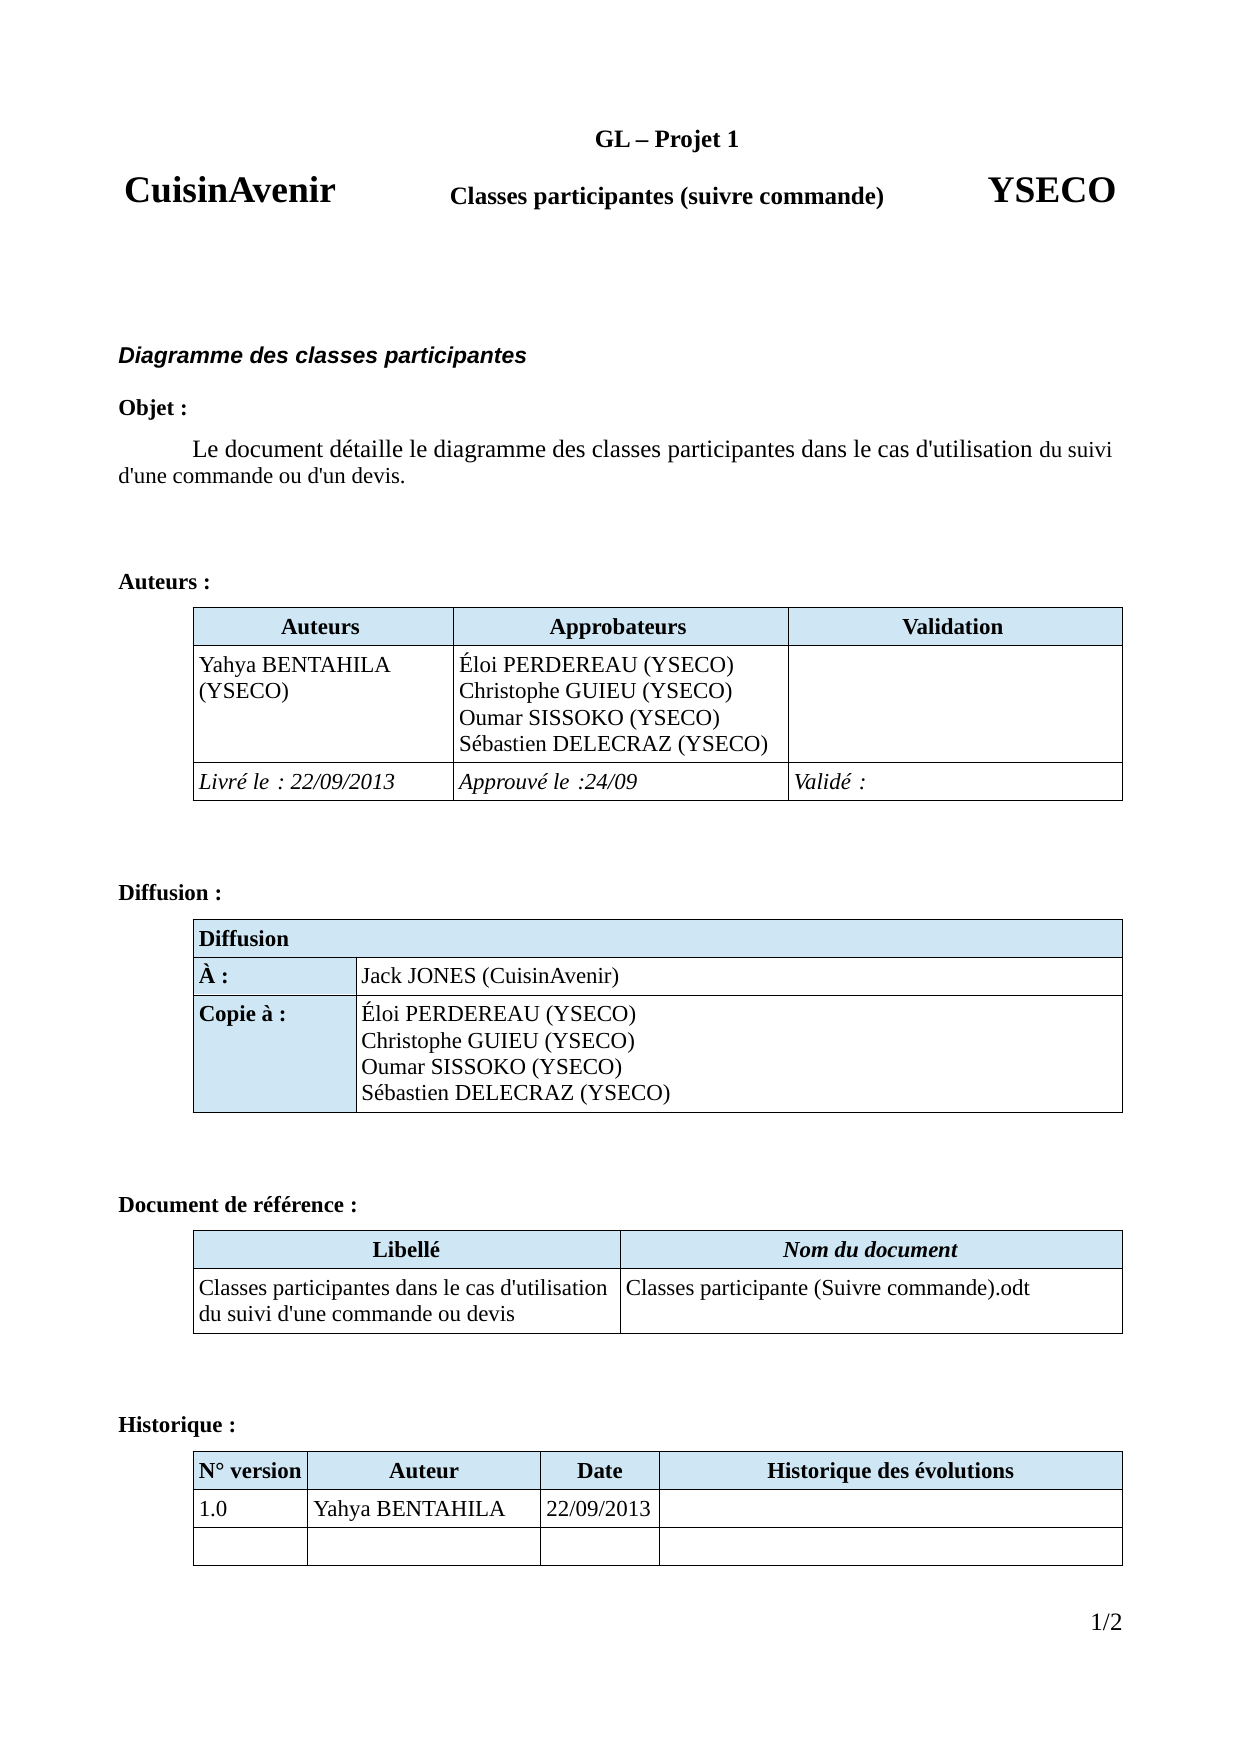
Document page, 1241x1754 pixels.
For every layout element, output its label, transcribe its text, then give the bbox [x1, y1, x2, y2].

table_cell [194, 1528, 307, 1565]
table_cell Approuvé le :24/09 [454, 763, 788, 800]
table_cell Éloi PERDEREAU (YSECO) Christophe GUIEU (YSECO) Oumar SISSOKO (YSECO) Sébastien DELECRAZ (YSECO) [357, 996, 1122, 1112]
table_cell À : [194, 958, 356, 994]
table_cell [541, 1528, 659, 1565]
table_cell Validé : [789, 763, 1122, 800]
table_cell Classes participante (Suivre commande).odt [621, 1269, 1122, 1332]
text Auteurs : [118, 568, 1122, 594]
text Le document détaille le diagramme des classes participantes dans le cas d'utilisation du suivi d'une commande ou d'un devis. [118, 434, 1122, 489]
table_header Nom du document [621, 1231, 1122, 1268]
text Objet : [118, 394, 1122, 421]
table_header Auteurs [194, 608, 453, 645]
table_header Validation [789, 608, 1122, 645]
table_header Libellé [194, 1231, 620, 1268]
text Diffusion : [118, 879, 1122, 906]
table_header N° version [194, 1452, 307, 1489]
table_cell 22/09/2013 [541, 1490, 659, 1527]
table_header Diffusion [194, 920, 1122, 957]
table_header Date [541, 1452, 659, 1489]
table_cell [789, 646, 1122, 762]
table_cell Livré le : 22/09/2013 [194, 763, 453, 800]
table_cell Yahya BENTAHILA [308, 1490, 540, 1527]
table_cell Copie à : [194, 996, 356, 1112]
table_header Historique des évolutions [660, 1452, 1122, 1489]
table_cell [660, 1528, 1122, 1565]
table_cell [308, 1528, 540, 1565]
text Historique : [118, 1412, 1122, 1438]
subtitle Diagramme des classes participantes [118, 342, 1122, 368]
table_cell Classes participantes dans le cas d'utilisation du suivi d'une commande ou devis [194, 1269, 620, 1332]
table_header Approbateurs [454, 608, 788, 645]
table_cell Jack JONES (CuisinAvenir) [357, 958, 1122, 994]
table_cell [660, 1490, 1122, 1527]
table_cell Yahya BENTAHILA (YSECO) [194, 646, 453, 762]
table_header Auteur [308, 1452, 540, 1489]
text Document de référence : [118, 1191, 1122, 1217]
table_cell Éloi PERDEREAU (YSECO) Christophe GUIEU (YSECO) Oumar SISSOKO (YSECO) Sébastien DELECRAZ (YSECO) [454, 646, 788, 762]
table_cell 1.0 [194, 1490, 307, 1527]
